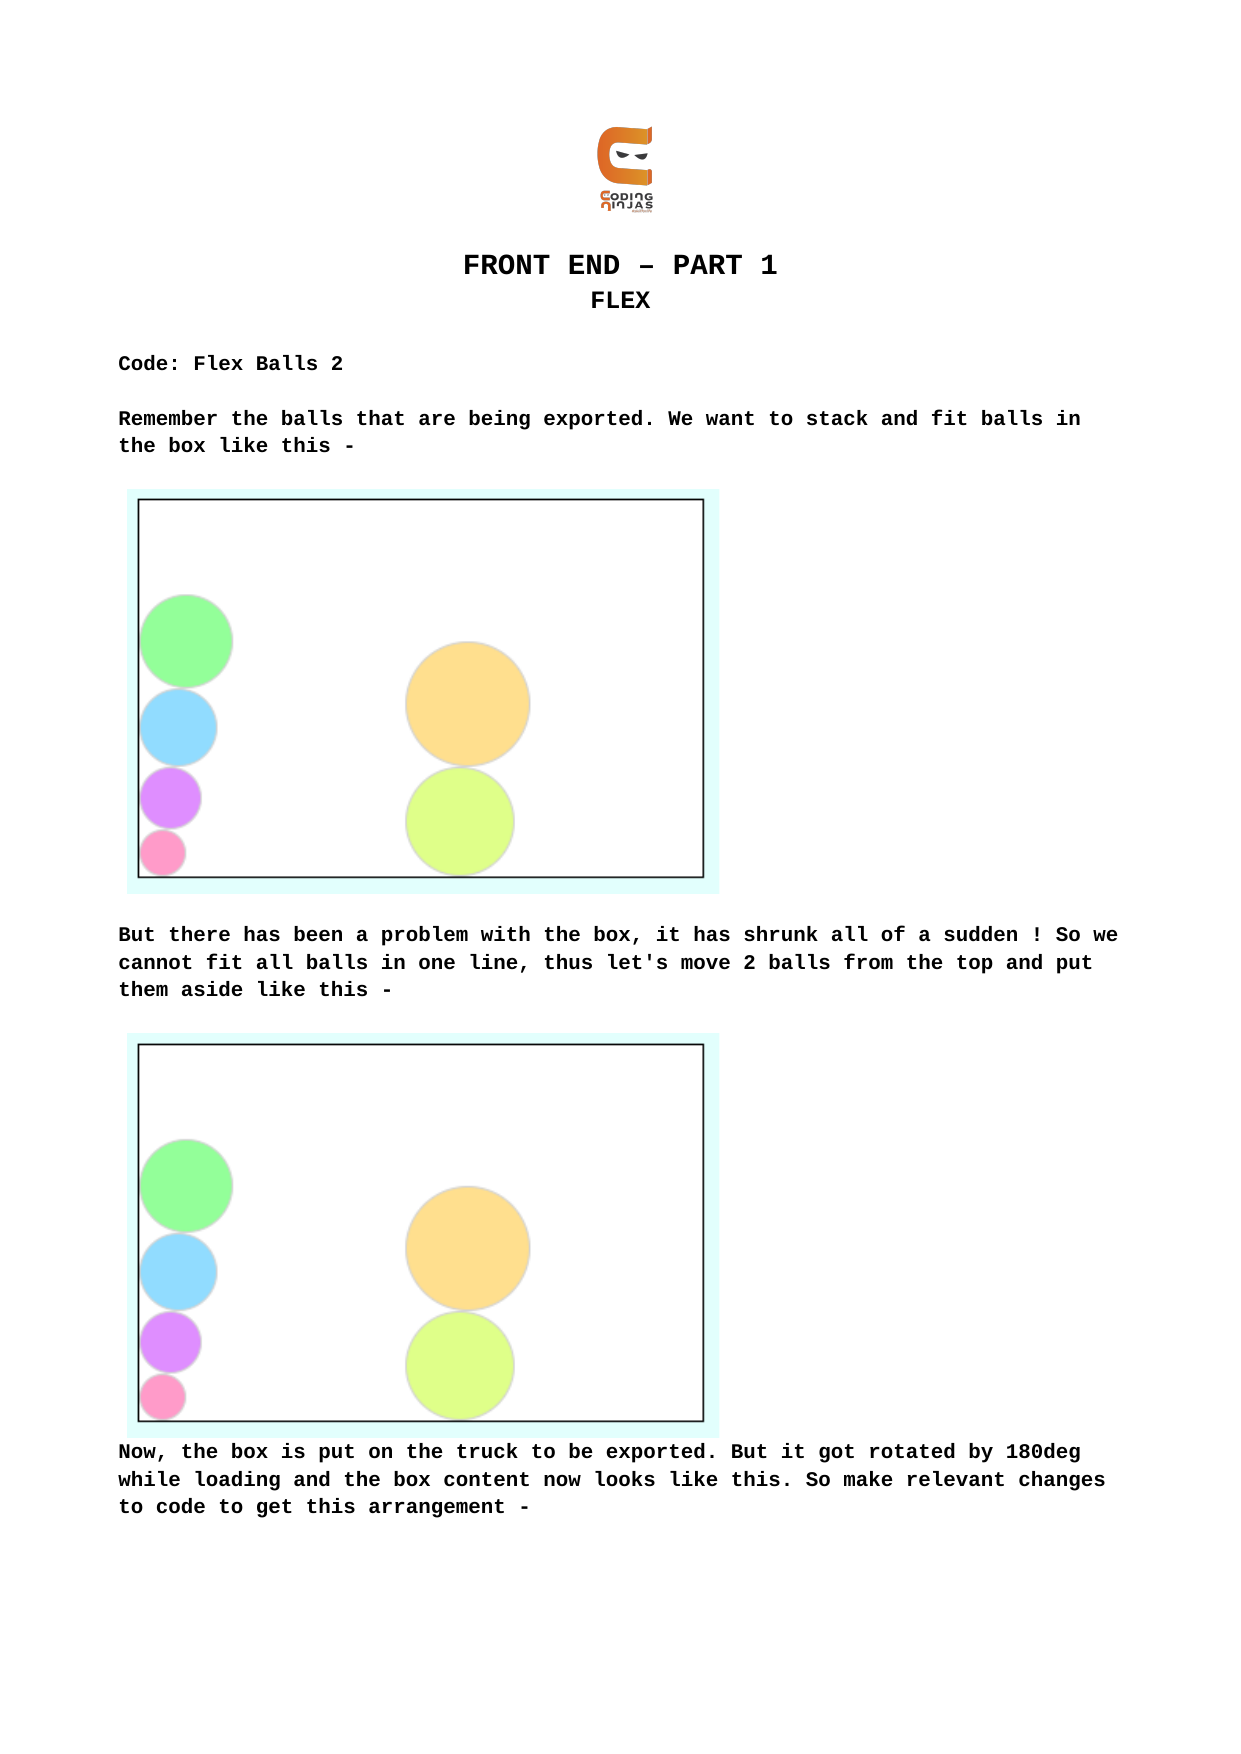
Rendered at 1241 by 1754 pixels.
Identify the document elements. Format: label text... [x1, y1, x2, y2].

text Now, the box is put on the truck to be exported. But it got rotated by 180deg while loading and the box content now looks like this. So make relevant changes to code to get this arrangement - [118, 1356, 1122, 1519]
text FRONT END – PART 1 [118, 250, 1122, 283]
text But there has been a problem with the box, it has shrunk all of a sudden ! So we cannot fit all balls in one line, thus let's move 2 balls from the top and put them aside like this - [118, 489, 1122, 1002]
picture [127, 1033, 720, 1438]
picture [578, 122, 672, 217]
text Code: Flex Balls 2 [118, 353, 1122, 377]
text Remember the balls that are being exported. We want to stack and fit balls in the box like this - [118, 407, 1122, 458]
picture [127, 489, 720, 894]
text FLEX [118, 288, 1122, 316]
